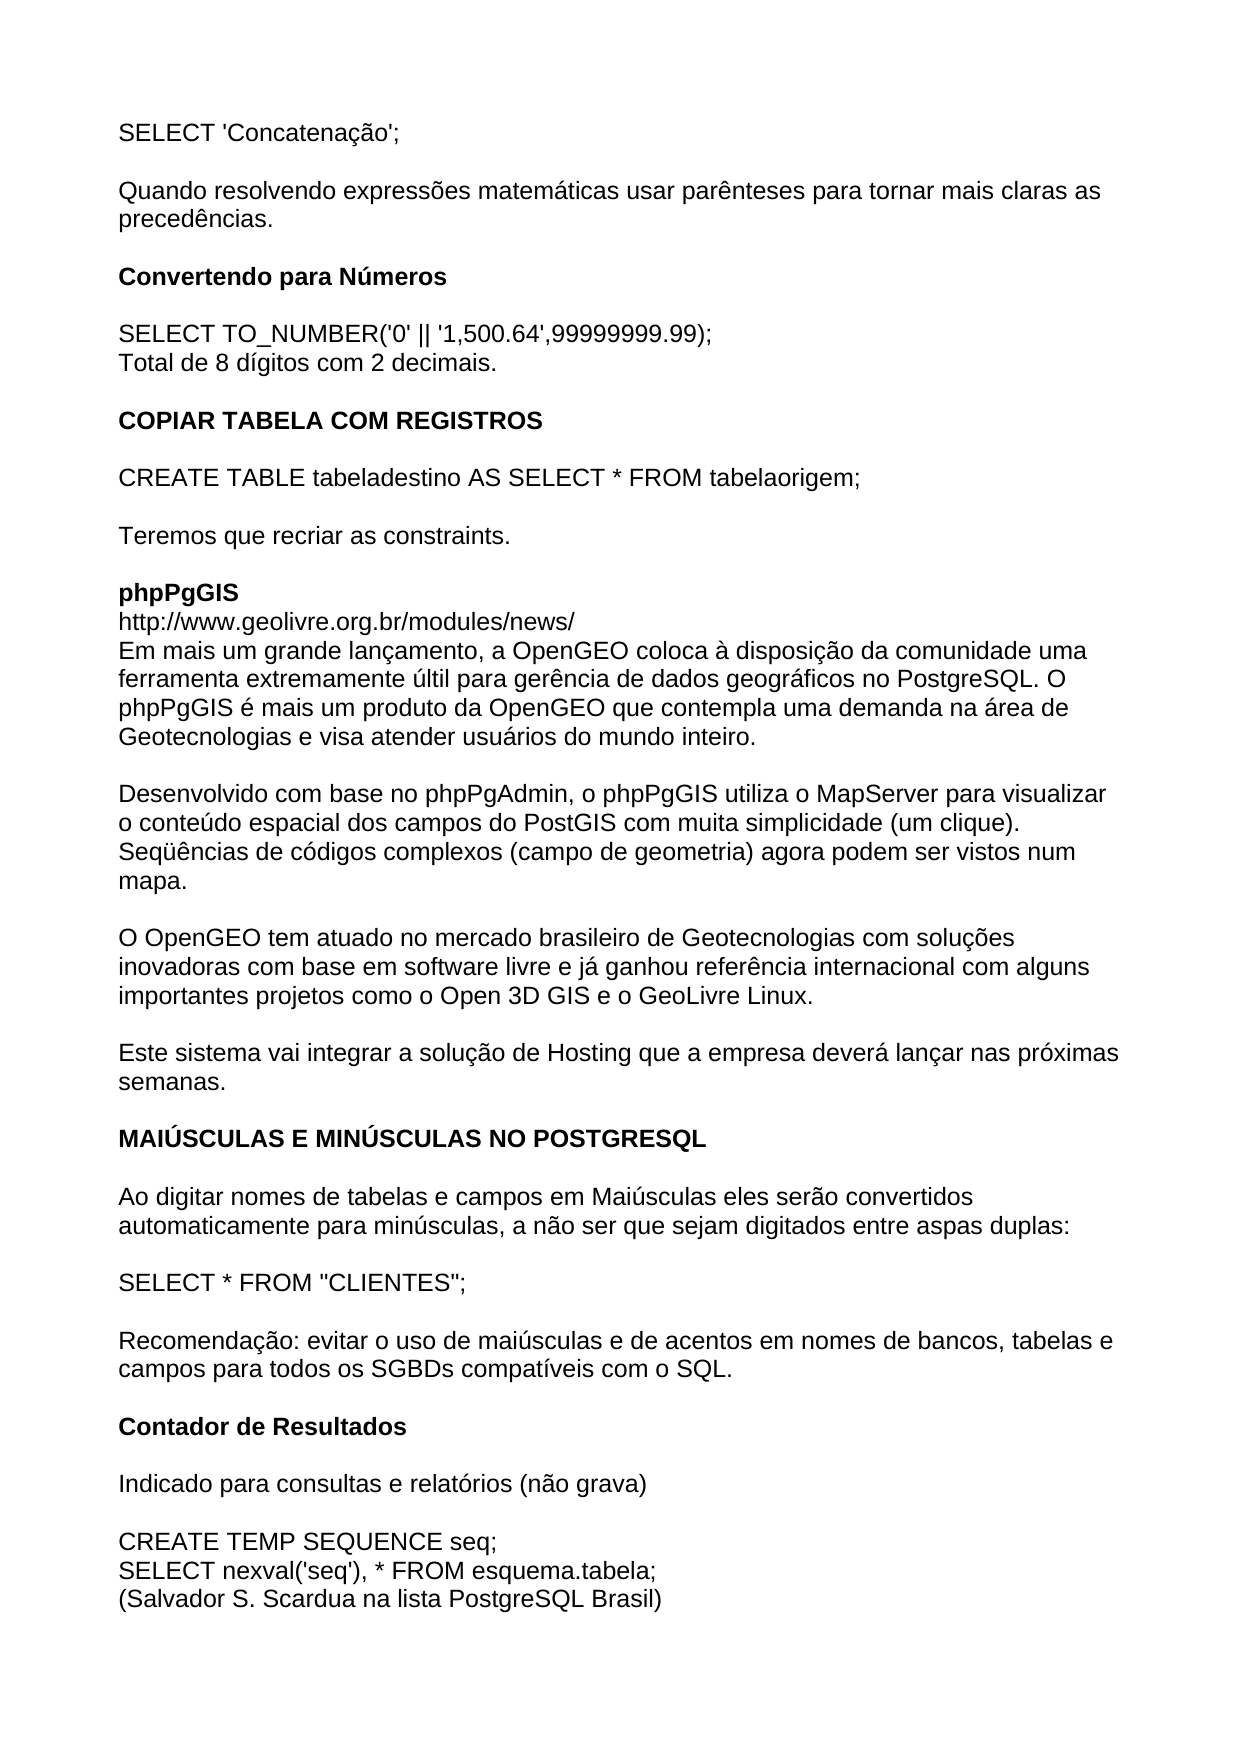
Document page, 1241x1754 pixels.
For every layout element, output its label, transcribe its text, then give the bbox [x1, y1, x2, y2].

text COPIAR TABELA COM REGISTROS [118, 406, 1122, 434]
text Total de 8 dígitos com 2 decimais. [118, 348, 1122, 377]
text http://www.geolivre.org.br/modules/news/ [118, 607, 1122, 636]
text SELECT 'Concatenação'; [118, 118, 1122, 147]
text phpPgGIS [118, 578, 1122, 607]
text Teremos que recriar as constraints. [118, 521, 1122, 549]
text MAIÚSCULAS E MINÚSCULAS NO POSTGRESQL [118, 1124, 1122, 1153]
text Ao digitar nomes de tabelas e campos em Maiúsculas eles serão convertidos automaticamente para minúsculas, a não ser que sejam digitados entre aspas duplas: [118, 1182, 1122, 1239]
text SELECT * FROM "CLIENTES"; [118, 1268, 1122, 1297]
text (Salvador S. Scardua na lista PostgreSQL Brasil) [118, 1584, 1122, 1613]
text Este sistema vai integrar a solução de Hosting que a empresa deverá lançar nas próximas semanas. [118, 1038, 1122, 1096]
text SELECT nexval('seq'), * FROM esquema.tabela; [118, 1556, 1122, 1584]
text Recomendação: evitar o uso de maiúsculas e de acentos em nomes de bancos, tabelas e campos para todos os SGBDs compatíveis com o SQL. [118, 1326, 1122, 1383]
text Contador de Resultados [118, 1412, 1122, 1441]
text Quando resolvendo expressões matemáticas usar parênteses para tornar mais claras as precedências. [118, 176, 1122, 233]
text SELECT TO_NUMBER('0' || '1,500.64',99999999.99); [118, 319, 1122, 348]
text Em mais um grande lançamento, a OpenGEO coloca à disposição da comunidade uma ferramenta extremamente últil para gerência de dados geográficos no PostgreSQL. O phpPgGIS é mais um produto da OpenGEO que contempla uma demanda na área de Geotecnologias e visa atender usuários do mundo inteiro. [118, 636, 1122, 751]
text CREATE TEMP SEQUENCE seq; [118, 1527, 1122, 1556]
text Desenvolvido com base no phpPgAdmin, o phpPgGIS utiliza o MapServer para visualizar o conteúdo espacial dos campos do PostGIS com muita simplicidade (um clique). Seqüências de códigos complexos (campo de geometria) agora podem ser vistos num mapa. [118, 779, 1122, 894]
text Indicado para consultas e relatórios (não grava) [118, 1469, 1122, 1498]
text Convertendo para Números [118, 262, 1122, 291]
text O OpenGEO tem atuado no mercado brasileiro de Geotecnologias com soluções inovadoras com base em software livre e já ganhou referência internacional com alguns importantes projetos como o Open 3D GIS e o GeoLivre Linux. [118, 923, 1122, 1009]
text CREATE TABLE tabeladestino AS SELECT * FROM tabelaorigem; [118, 463, 1122, 492]
